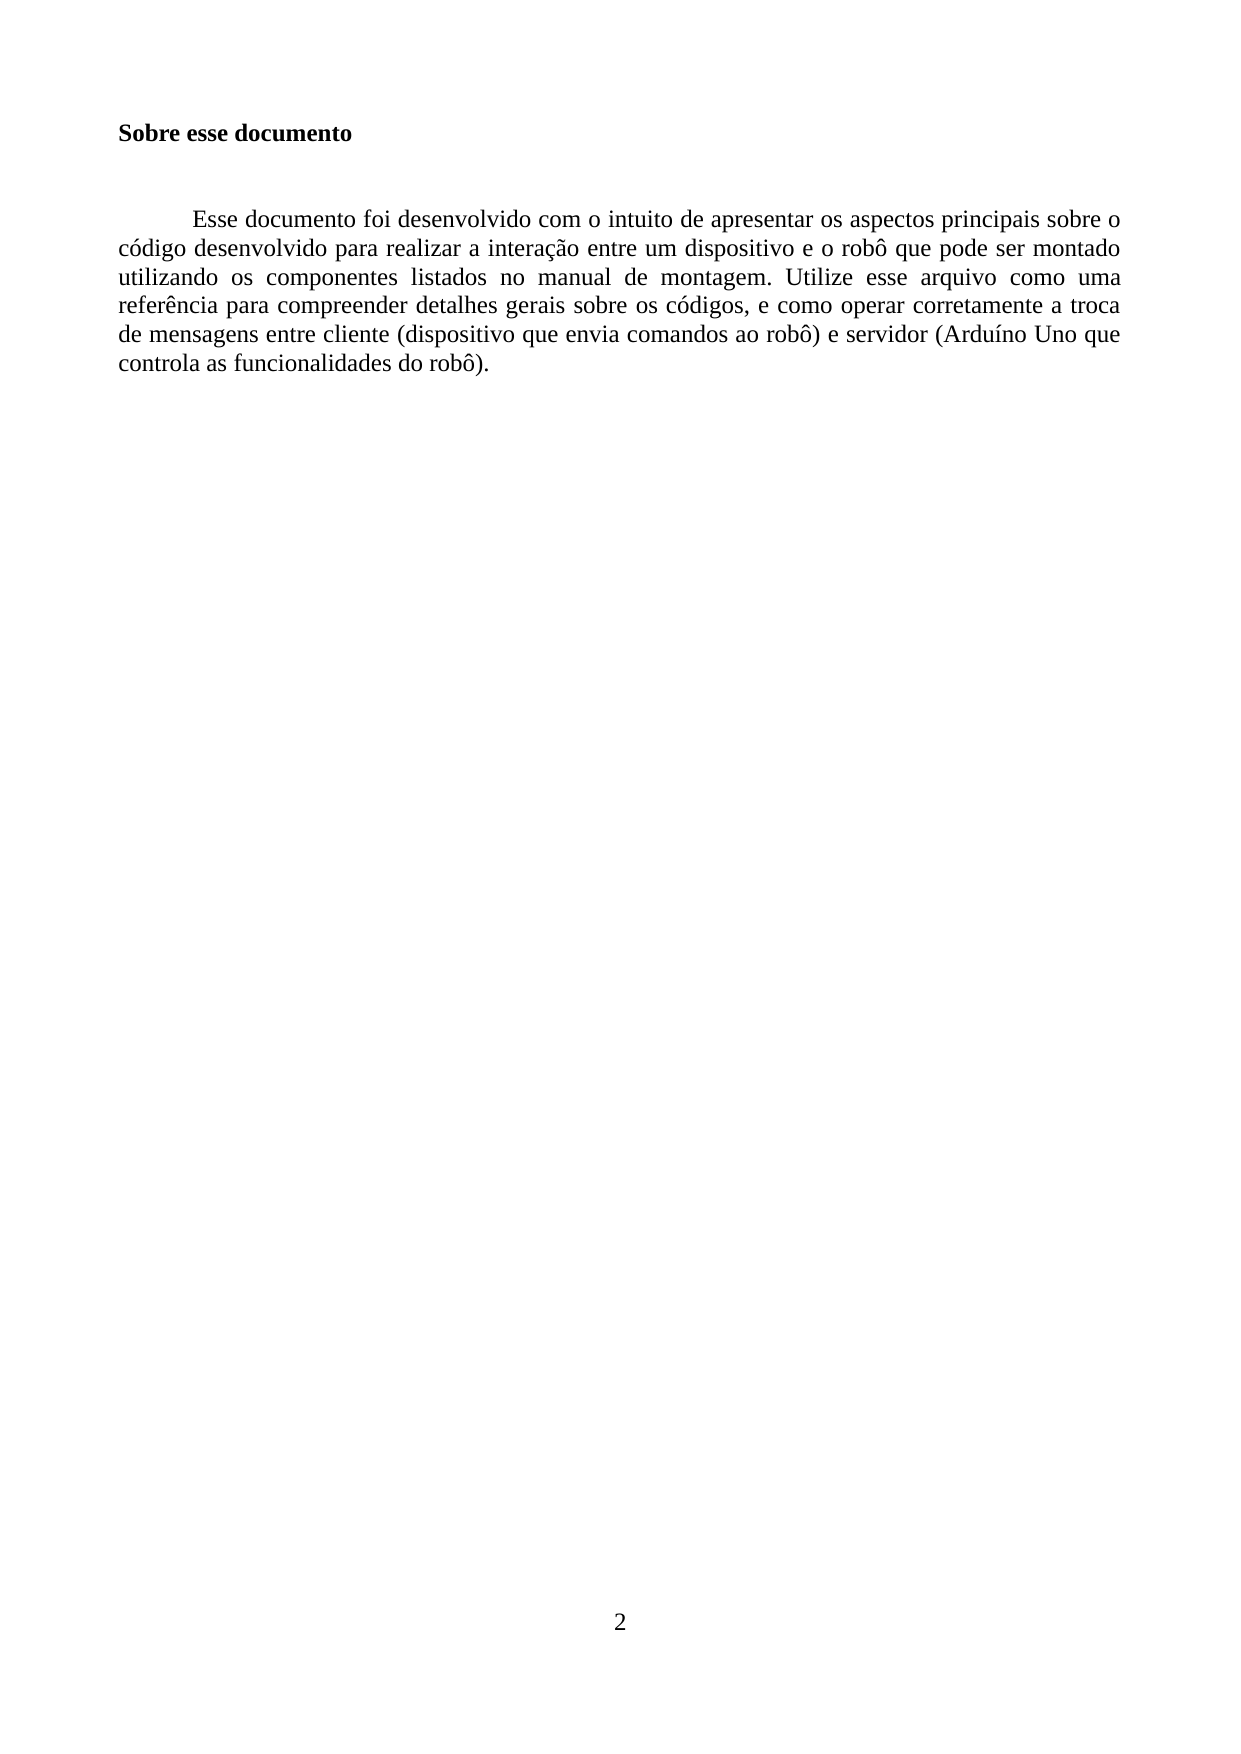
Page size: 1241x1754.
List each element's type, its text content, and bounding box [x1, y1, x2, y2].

text Esse documento foi desenvolvido com o intuito de apresentar os aspectos principais sobre o código desenvolvido para realizar a interação entre um dispositivo e o robô que pode ser montado utilizando os componentes listados no manual de montagem. Utilize esse arquivo como uma referência para compreender detalhes gerais sobre os códigos, e como operar corretamente a troca de mensagens entre cliente (dispositivo que envia comandos ao robô) e servidor (Arduíno Uno que controla as funcionalidades do robô). [118, 204, 1122, 377]
text Sobre esse documento [118, 118, 1122, 147]
